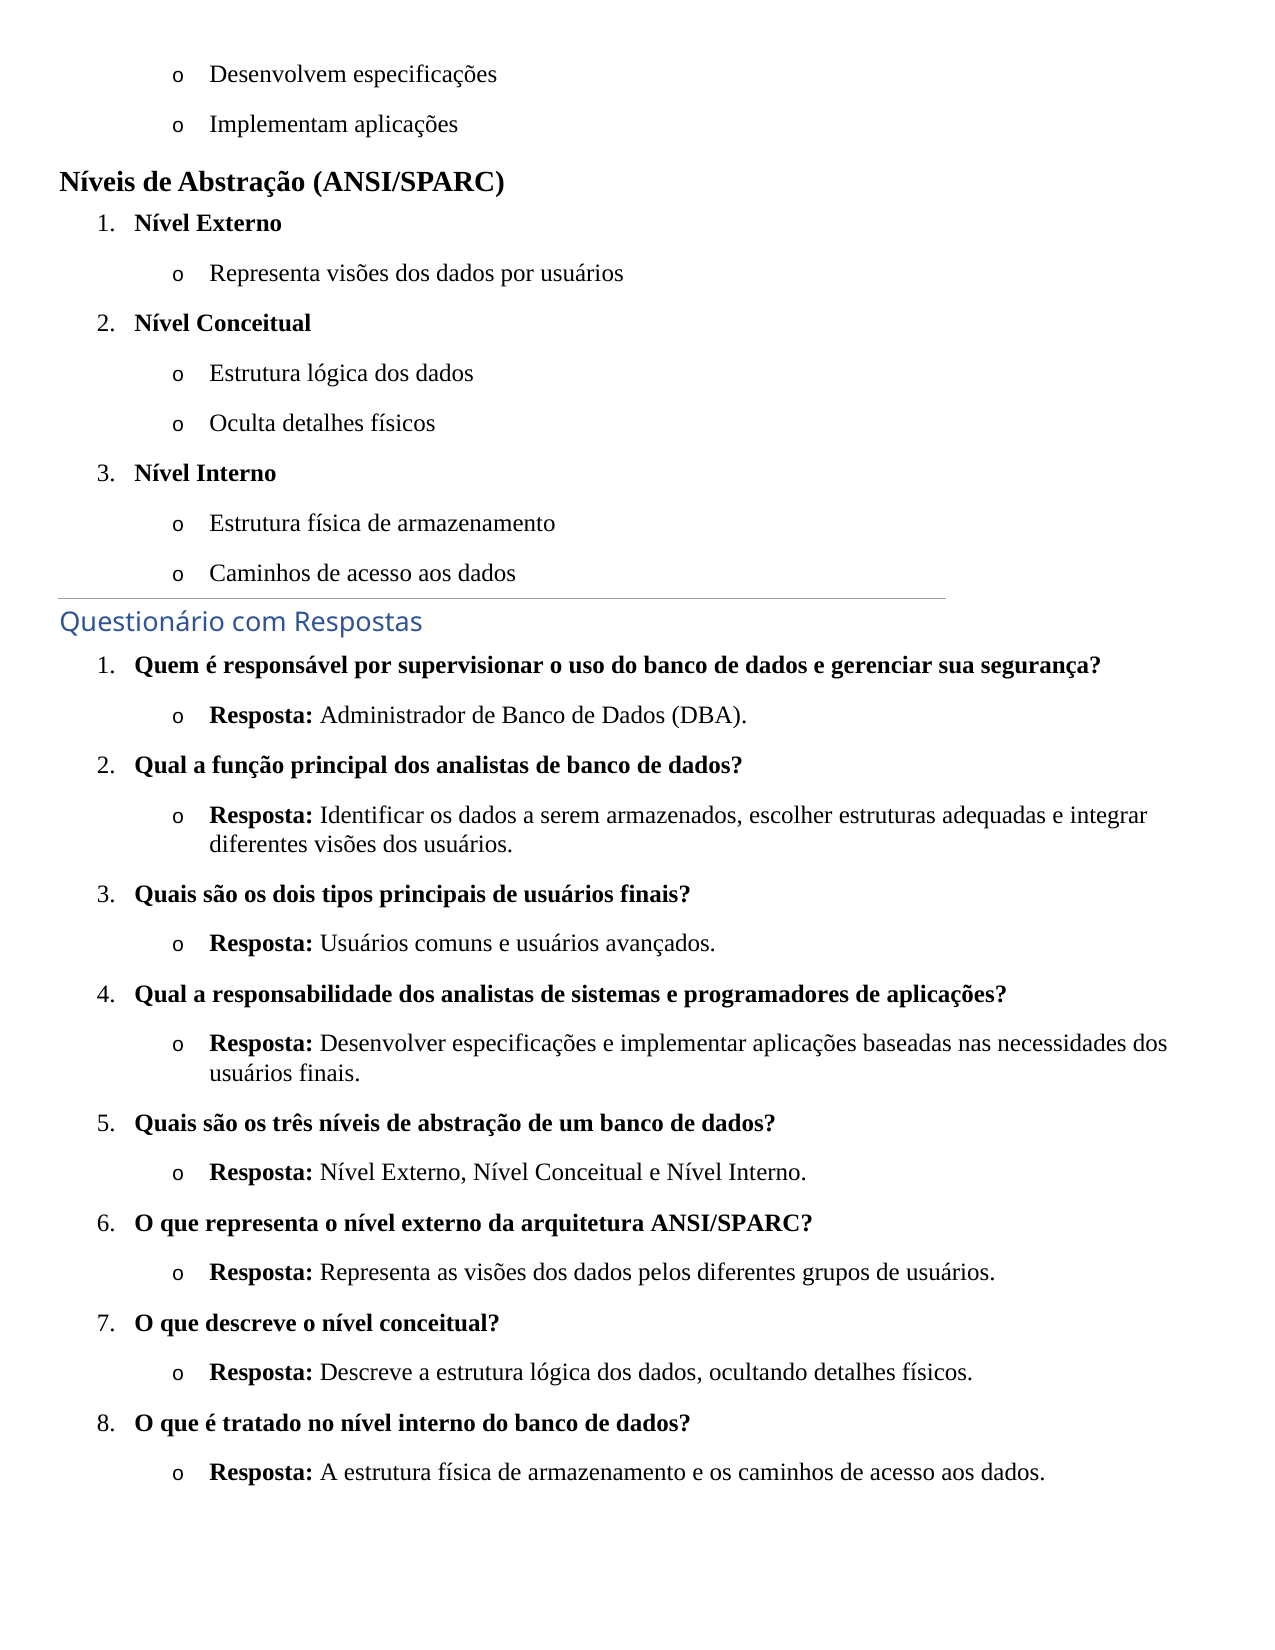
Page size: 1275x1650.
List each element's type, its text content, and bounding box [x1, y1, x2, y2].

list Resposta: Usuários comuns e usuários avançados. [172, 928, 1216, 958]
list Nível Conceitual [97, 308, 1216, 337]
list Nível Externo [97, 208, 1216, 237]
list Caminhos de acesso aos dados [172, 558, 1216, 588]
list O que representa o nível externo da arquitetura ANSI/SPARC? [97, 1208, 1216, 1236]
list Estrutura física de armazenamento [172, 508, 1216, 538]
list Resposta: Representa as visões dos dados pelos diferentes grupos de usuários. [172, 1257, 1216, 1287]
list Quem é responsável por supervisionar o uso do banco de dados e gerenciar sua segurança? [97, 650, 1216, 679]
list Qual a responsabilidade dos analistas de sistemas e programadores de aplicações? [97, 979, 1216, 1008]
list Resposta: A estrutura física de armazenamento e os caminhos de acesso aos dados. [172, 1457, 1216, 1487]
list O que descreve o nível conceitual? [97, 1308, 1216, 1336]
list Resposta: Administrador de Banco de Dados (DBA). [172, 700, 1216, 729]
list O que é tratado no nível interno do banco de dados? [97, 1408, 1216, 1436]
list Quais são os dois tipos principais de usuários finais? [97, 879, 1216, 908]
list Representa visões dos dados por usuários [172, 258, 1216, 287]
list Nível Interno [97, 458, 1216, 487]
list Qual a função principal dos analistas de banco de dados? [97, 750, 1216, 779]
list Desenvolvem especificações [172, 59, 1216, 89]
list Resposta: Desenvolver especificações e implementar aplicações baseadas nas necessidades dos usuários finais. [172, 1028, 1216, 1087]
list Resposta: Descreve a estrutura lógica dos dados, ocultando detalhes físicos. [172, 1357, 1216, 1387]
list Resposta: Identificar os dados a serem armazenados, escolher estruturas adequadas e integrar diferentes visões dos usuários. [172, 800, 1216, 858]
list Implementam aplicações [172, 109, 1216, 139]
list Resposta: Nível Externo, Nível Conceitual e Nível Interno. [172, 1157, 1216, 1187]
subtitle Questionário com Respostas [59, 603, 1216, 640]
list Oculta detalhes físicos [172, 408, 1216, 438]
subtitle Níveis de Abstração (ANSI/SPARC) [59, 164, 1216, 198]
list Quais são os três níveis de abstração de um banco de dados? [97, 1108, 1216, 1136]
list Estrutura lógica dos dados [172, 358, 1216, 387]
